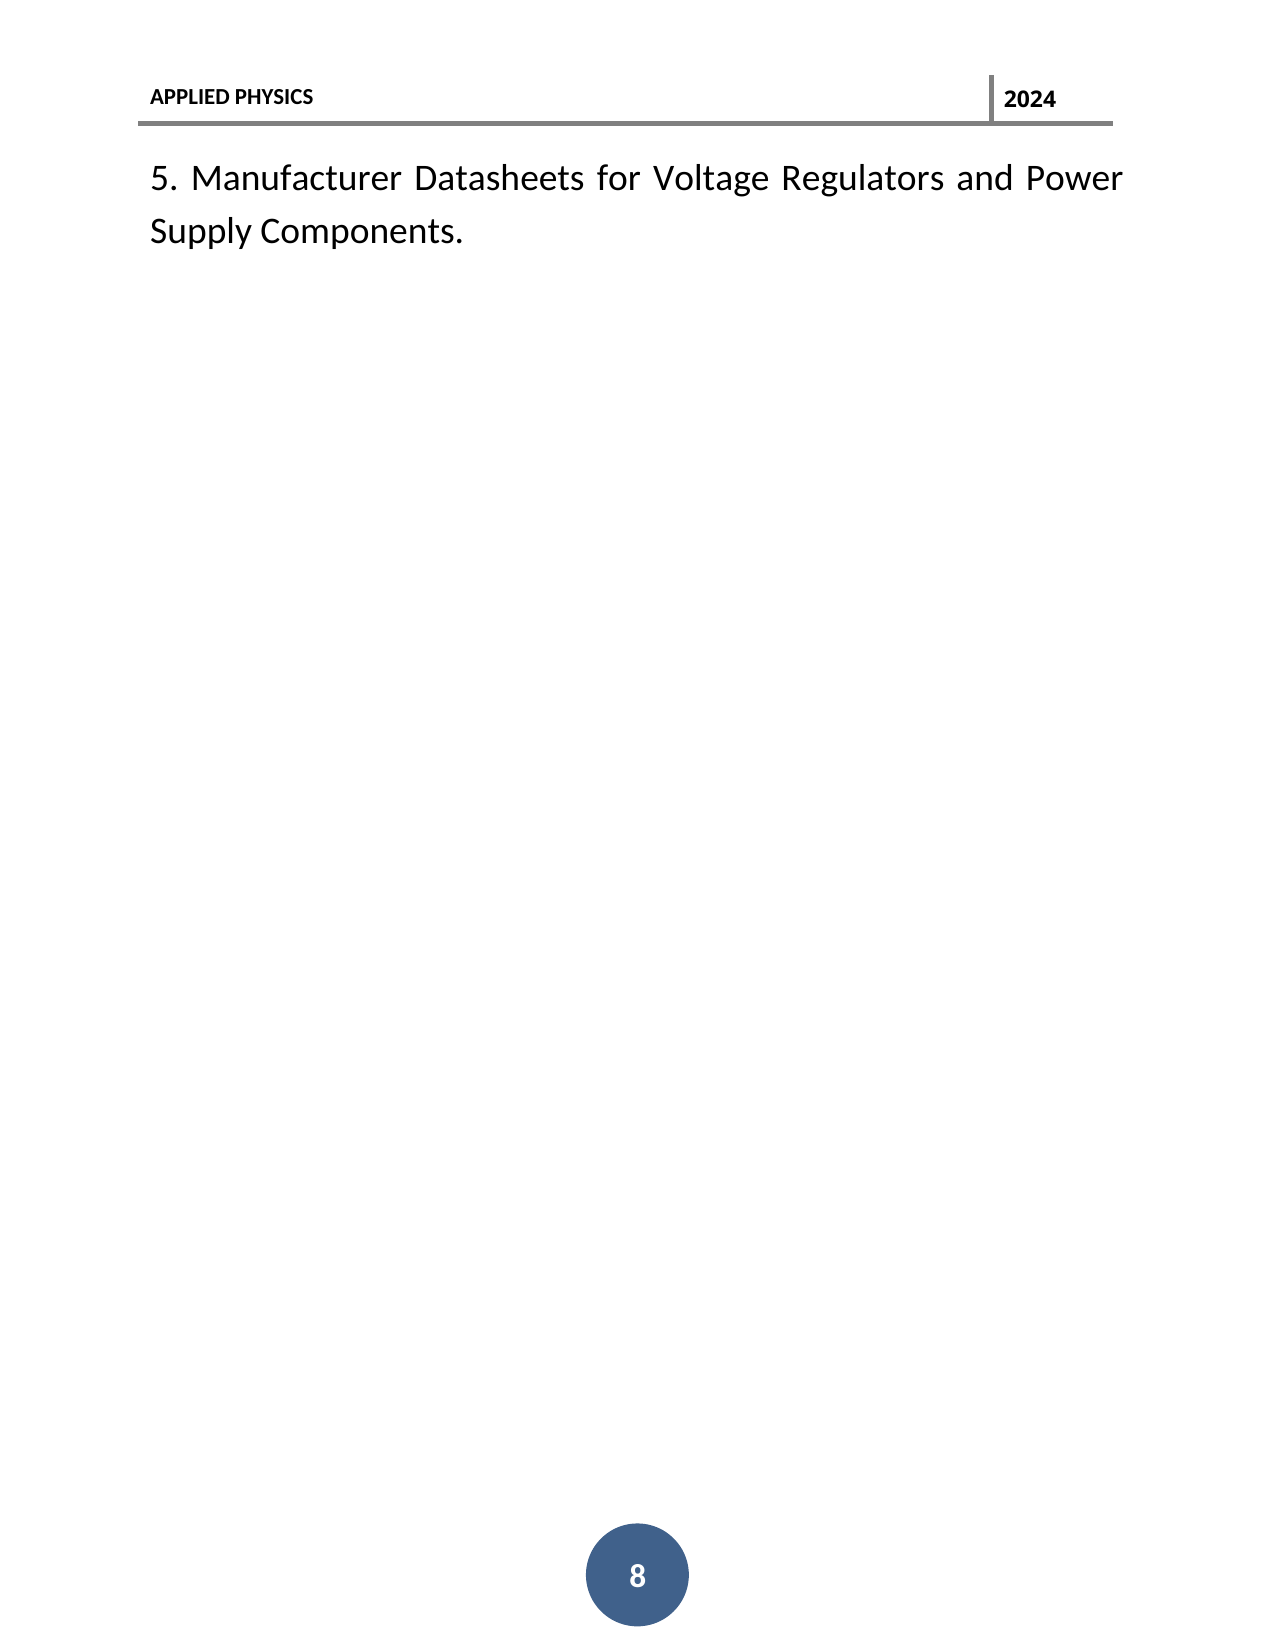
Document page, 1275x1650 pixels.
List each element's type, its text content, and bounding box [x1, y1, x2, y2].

text 5. Manufacturer Datasheets for Voltage Regulators and Power Supply Components. [150, 154, 1125, 252]
